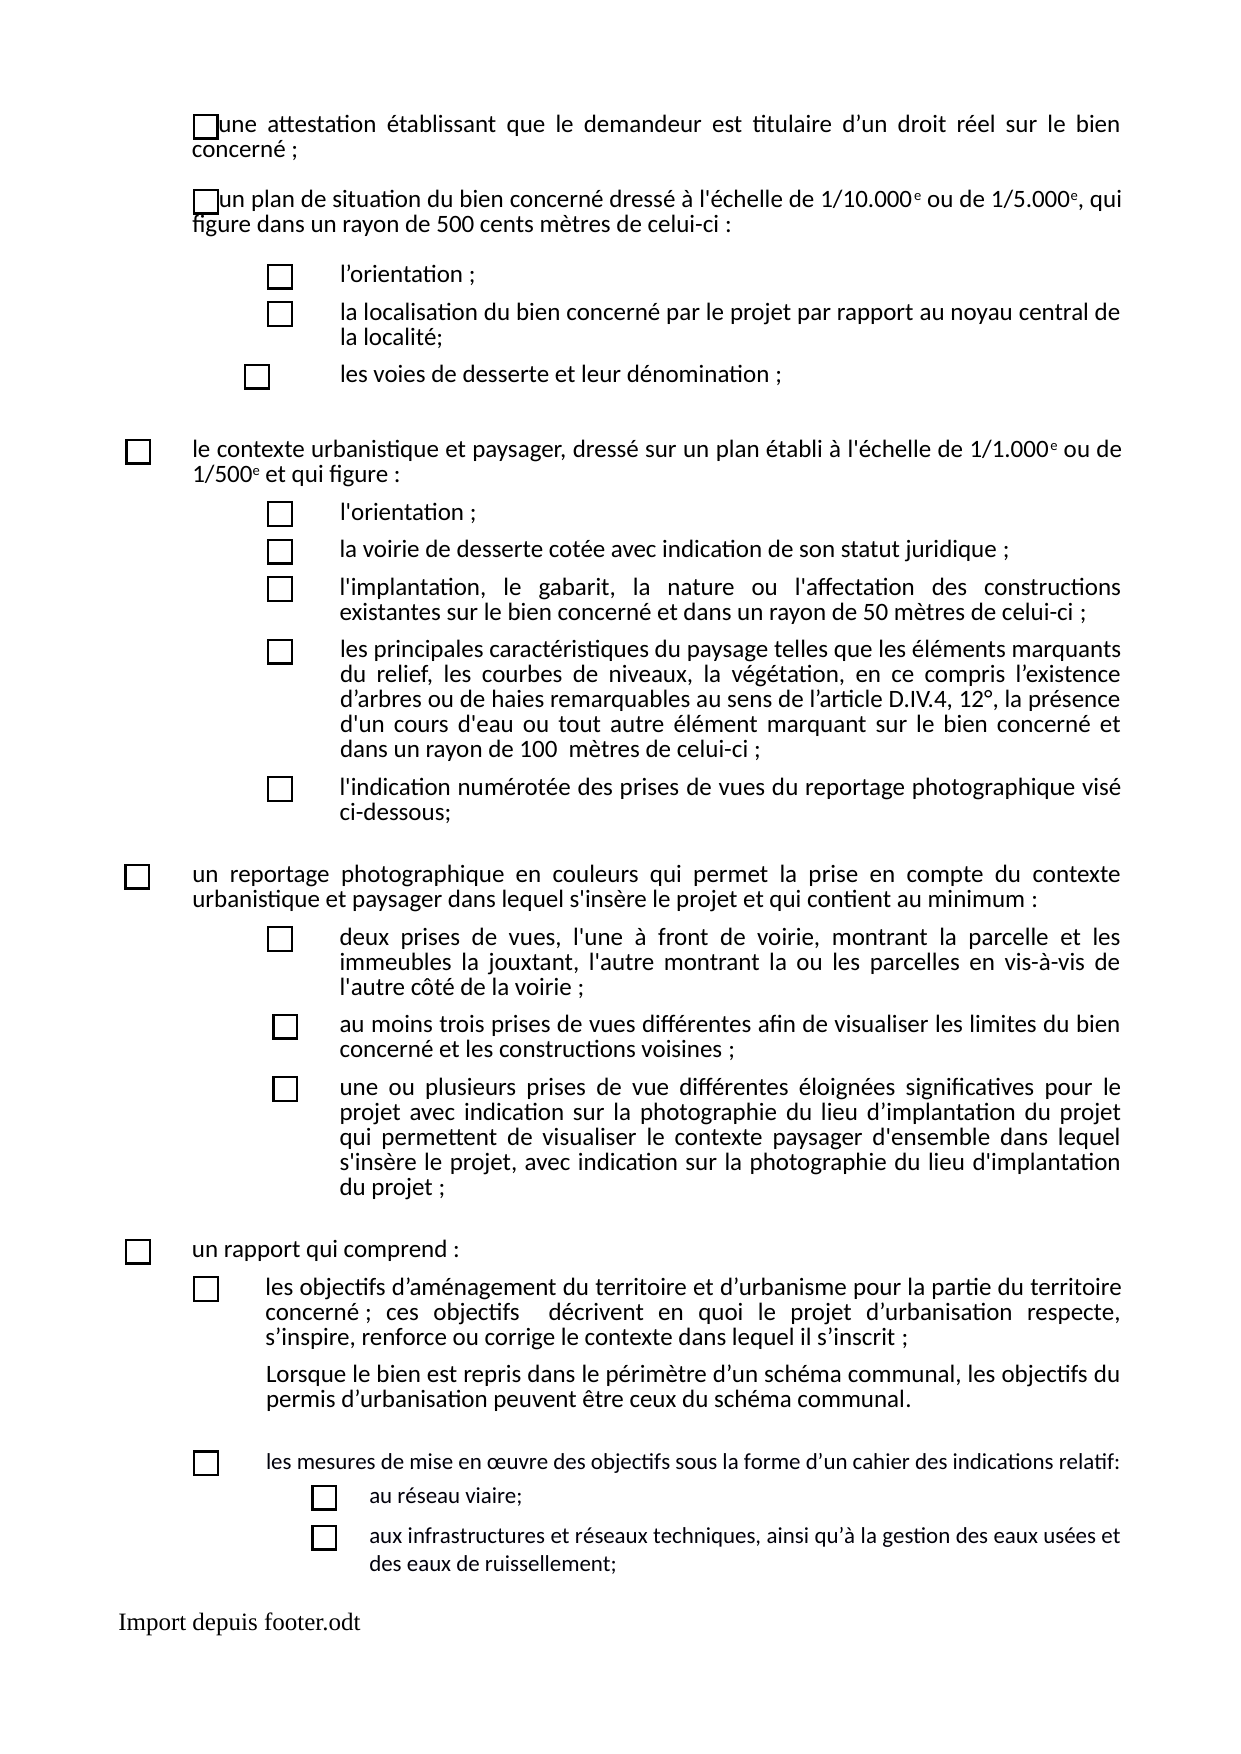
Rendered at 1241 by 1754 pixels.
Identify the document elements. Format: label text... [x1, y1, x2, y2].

text Lorsque le bien est repris dans le périmètre d’un schéma communal, les objectifs du permis d’urbanisation peuvent être ceux du schéma communal. [266, 1364, 1122, 1414]
text la voirie de desserte cotée avec indication de son statut juridique ; [293, 539, 1122, 564]
text une attestation établissant que le demandeur est titulaire d’un droit réel sur le bien concerné ; [118, 114, 1122, 164]
text un rapport qui comprend : [151, 1239, 1122, 1264]
text [192, 264, 267, 289]
text deux prises de vues, l'une à front de voirie, montrant la parcelle et les immeubles la jouxtant, l'autre montrant la ou les parcelles en vis-à-vis de l'autre côté de la voirie ; [266, 927, 1122, 1002]
text l'orientation ; [293, 502, 1122, 527]
text aux infrastructures et réseaux techniques, ainsi qu’à la gestion des eaux usées et des eaux de ruissellement; [310, 1526, 1122, 1577]
text les objectifs d’aménagement du territoire et d’urbanisme pour la partie du territoire concerné ; ces objectifs décrivent en quoi le projet d’urbanisation respecte, s’inspire, renforce ou corrige le contexte dans lequel il s’inscrit ; [192, 1277, 1122, 1352]
text un plan de situation du bien concerné dressé à l'échelle de 1/10.000e ou de 1/5.000e, qui figure dans un rayon de 500 cents mètres de celui-ci : [118, 189, 1122, 239]
text le contexte urbanistique et paysager, dressé sur un plan établi à l'échelle de 1/1.000e ou de 1/500e et qui figure : [118, 439, 1122, 489]
text les mesures de mise en œuvre des objectifs sous la forme d’un cahier des indications relatif: [219, 1452, 1122, 1475]
text l'implantation, le gabarit, la nature ou l'affectation des constructions existantes sur le bien concerné et dans un rayon de 50 mètres de celui-ci ; [266, 577, 1122, 627]
text l'indication numérotée des prises de vues du reportage photographique visé ci-dessous; [266, 777, 1122, 827]
text au moins trois prises de vues différentes afin de visualiser les limites du bien concerné et les constructions voisines ; [266, 1014, 1122, 1064]
text un reportage photographique en couleurs qui permet la prise en compte du contexte urbanistique et paysager dans lequel s'insère le projet et qui contient au minimum : [118, 864, 1122, 914]
text la localisation du bien concerné par le projet par rapport au noyau central de la localité; [266, 302, 1122, 352]
text au réseau viaire; [337, 1486, 1122, 1509]
text l’orientation ; [293, 264, 1122, 289]
text les principales caractéristiques du paysage telles que les éléments marquants du relief, les courbes de niveaux, la végétation, en ce compris l’existence d’arbres ou de haies remarquables au sens de l’article D.IV.4, 12°, la présence d'un cours d'eau ou tout autre élément marquant sur le bien concerné et dans un rayon de 100 mètres de celui-ci ; [266, 639, 1122, 764]
text une ou plusieurs prises de vue différentes éloignées significatives pour le projet avec indication sur la photographie du lieu d’implantation du projet qui permettent de visualiser le contexte paysager d'ensemble dans lequel s'insère le projet, avec indication sur la photographie du lieu d'implantation du projet ; [266, 1077, 1122, 1202]
text [192, 364, 244, 389]
text les voies de desserte et leur dénomination ; [270, 364, 1122, 389]
text [192, 502, 267, 527]
